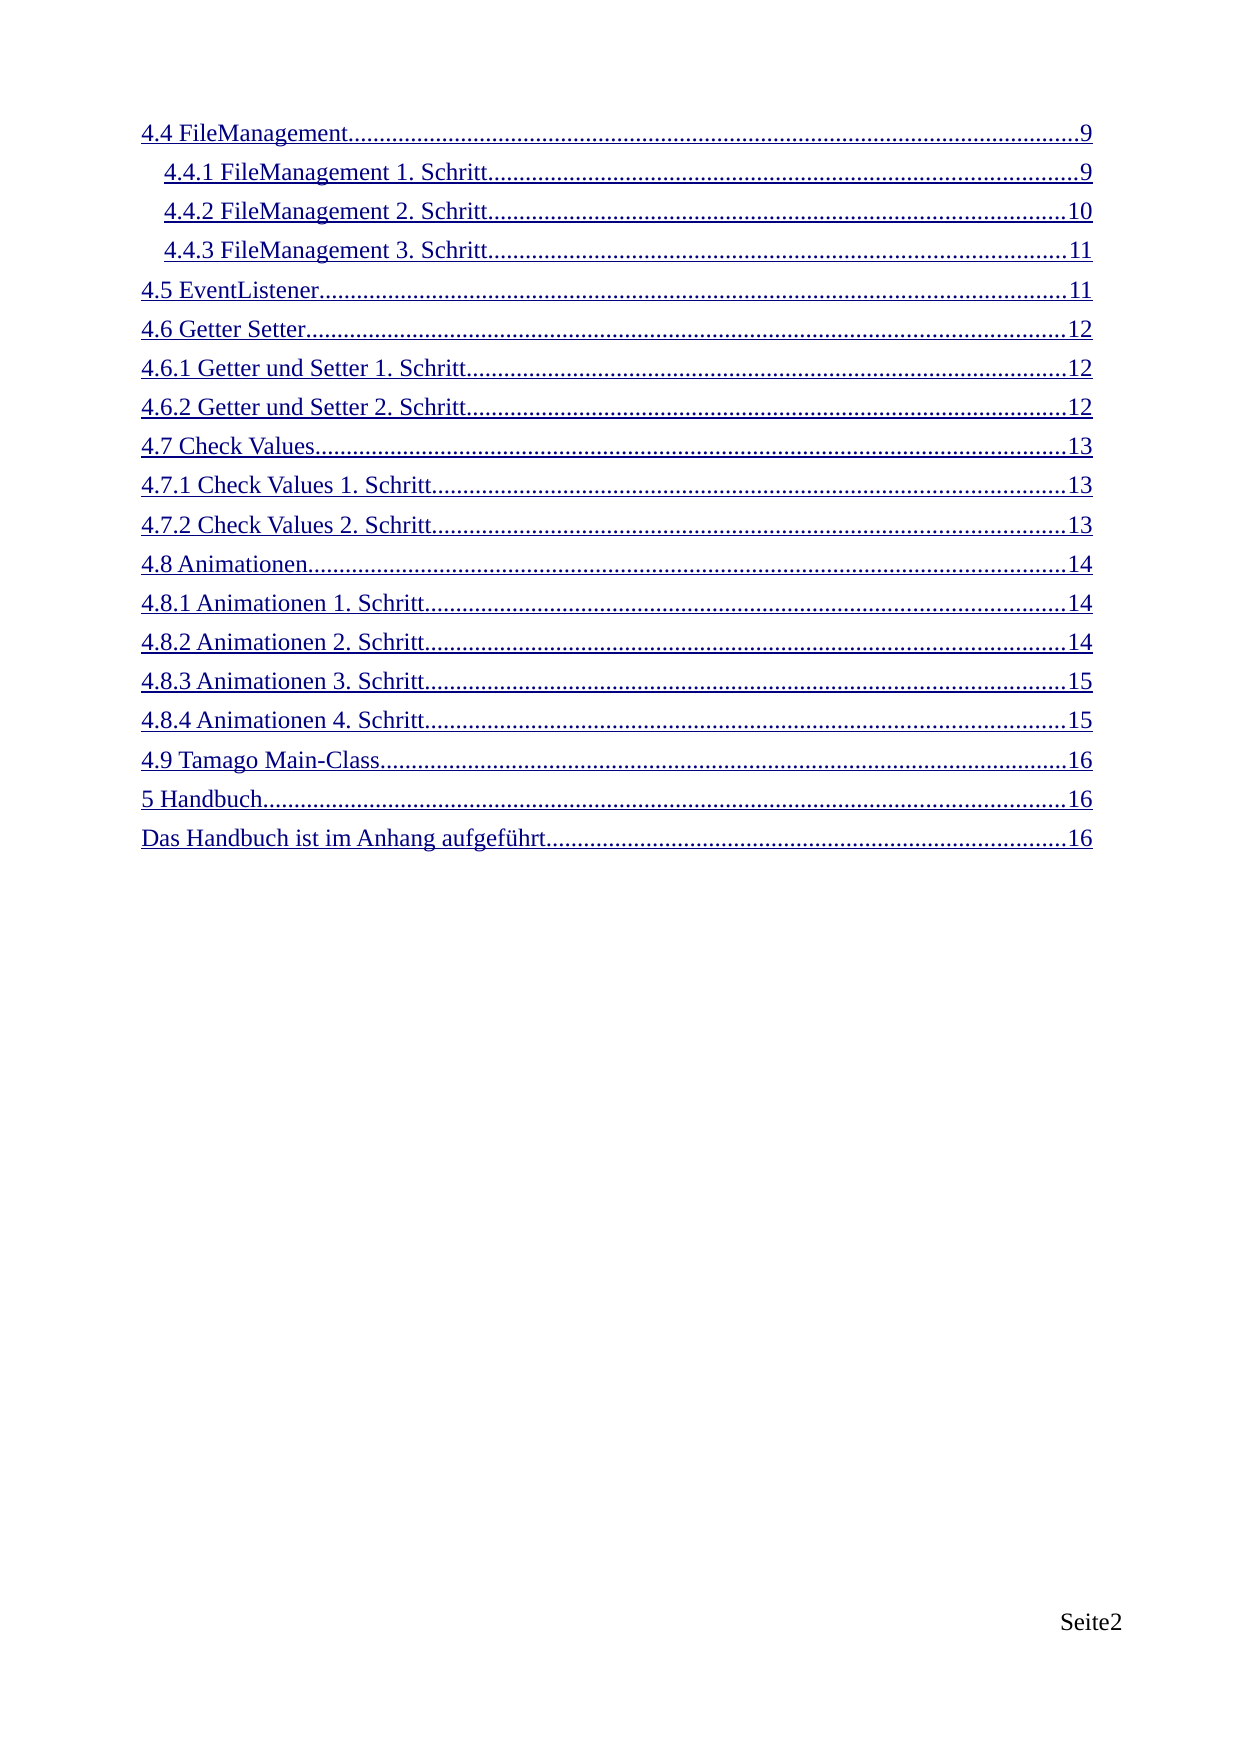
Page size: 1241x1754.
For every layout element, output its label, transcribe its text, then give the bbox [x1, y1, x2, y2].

text 4.8.3 Animationen 3. Schritt 15 [141, 666, 1122, 695]
text Das Handbuch ist im Anhang aufgeführt. 16 [141, 823, 1122, 852]
text 4.7.2 Check Values 2. Schritt 13 [141, 510, 1122, 538]
text 4.9 Tamago Main-Class 16 [141, 745, 1122, 773]
text 4.6.1 Getter und Setter 1. Schritt 12 [141, 353, 1122, 382]
text 4.4.2 FileManagement 2. Schritt 10 [164, 196, 1122, 225]
text 4.4.3 FileManagement 3. Schritt 11 [164, 236, 1122, 264]
text 4.4 FileManagement 9 [141, 118, 1122, 147]
text 4.5 EventListener 11 [141, 275, 1122, 303]
text 4.6 Getter Setter 12 [141, 314, 1122, 343]
text 4.7 Check Values 13 [141, 431, 1122, 460]
text 4.4.1 FileManagement 1. Schritt 9 [164, 157, 1122, 186]
text 4.8.1 Animationen 1. Schritt 14 [141, 588, 1122, 617]
text 5 Handbuch 16 [141, 784, 1122, 813]
text 4.8.2 Animationen 2. Schritt 14 [141, 627, 1122, 656]
text 4.8.4 Animationen 4. Schritt 15 [141, 706, 1122, 734]
text 4.6.2 Getter und Setter 2. Schritt 12 [141, 392, 1122, 421]
text 4.7.1 Check Values 1. Schritt 13 [141, 471, 1122, 499]
text 4.8 Animationen 14 [141, 549, 1122, 578]
